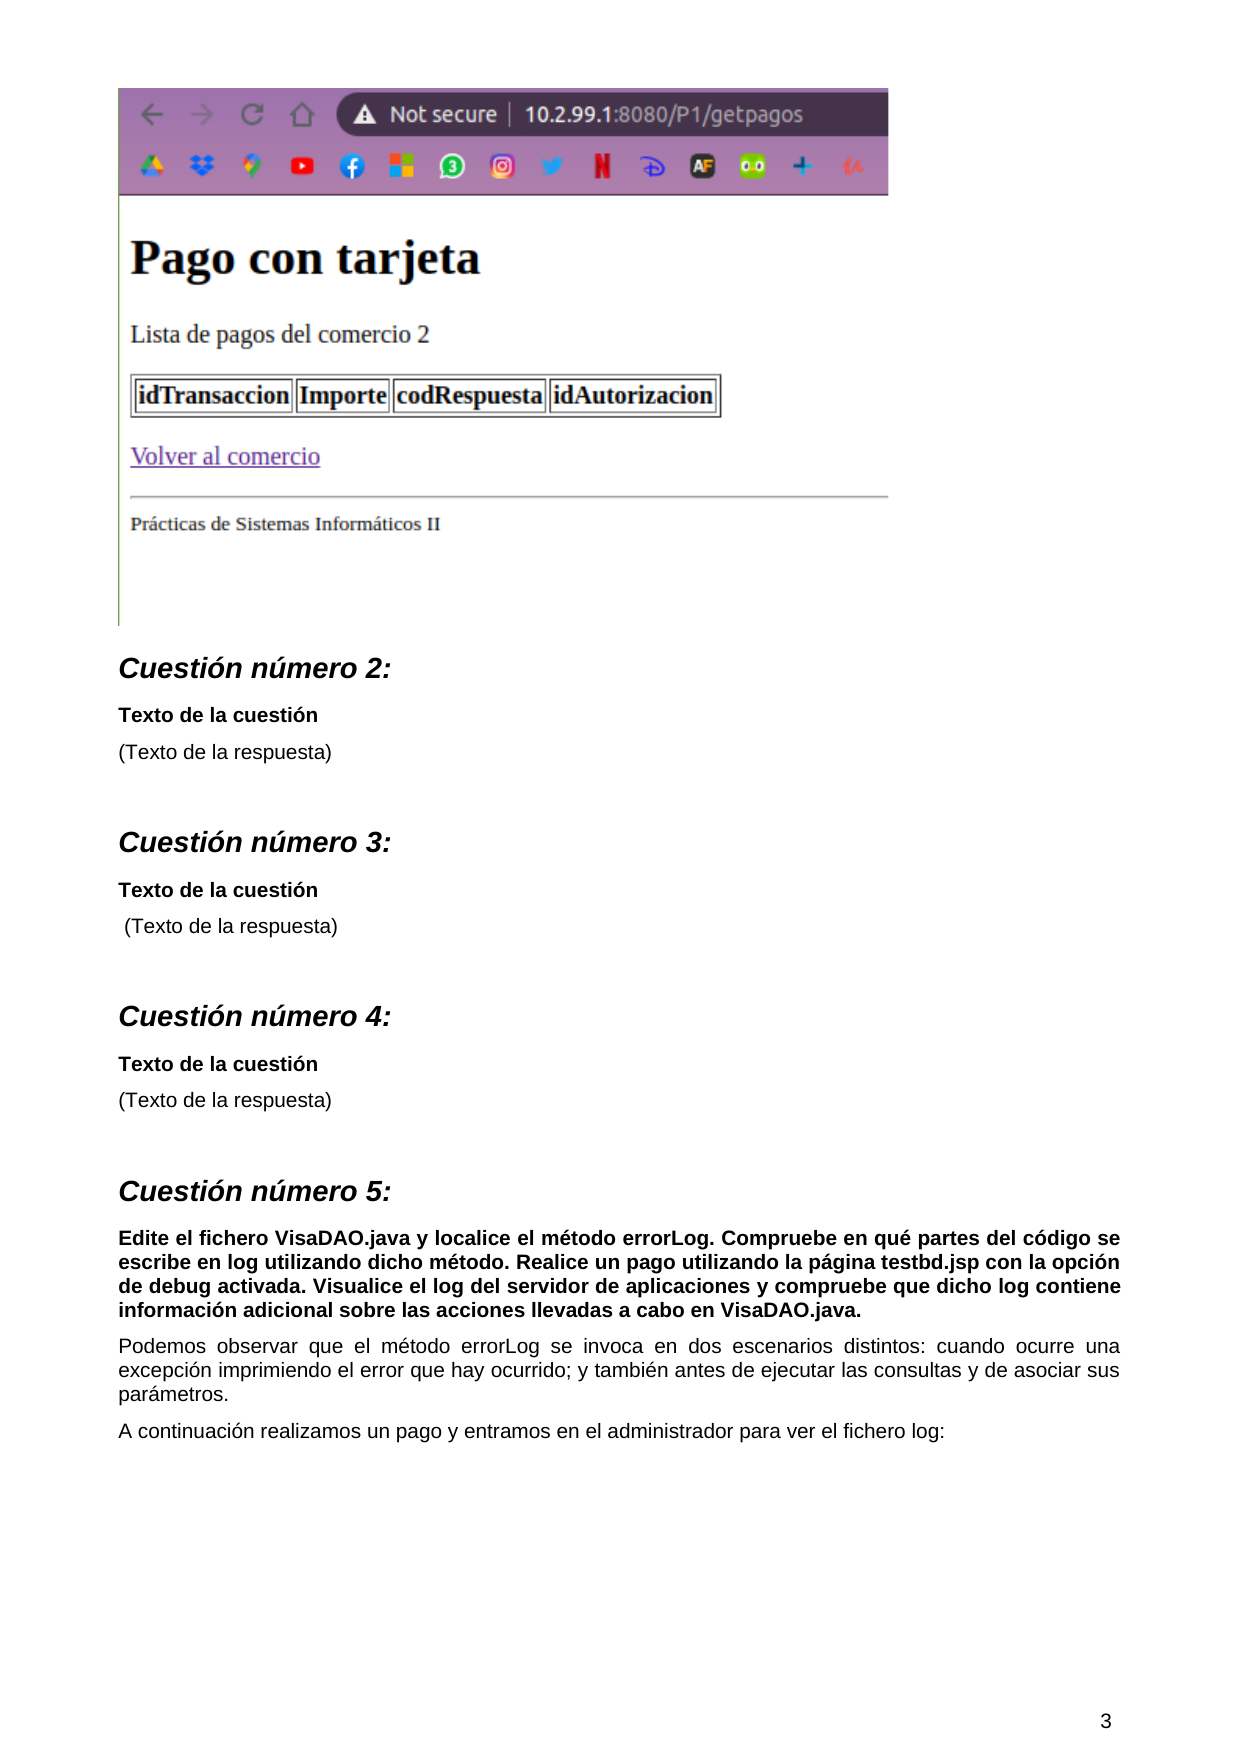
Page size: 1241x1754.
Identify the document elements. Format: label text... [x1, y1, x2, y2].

subtitle Cuestión número 5: [118, 1174, 1122, 1207]
text (Texto de la respuesta) [118, 914, 1122, 938]
subtitle Cuestión número 2: [118, 651, 1122, 684]
text Texto de la cuestión [118, 1052, 1122, 1076]
text A continuación realizamos un pago y entramos en el administrador para ver el fichero log: [118, 1419, 1122, 1443]
subtitle Cuestión número 4: [118, 999, 1122, 1033]
text (Texto de la respuesta) [118, 1088, 1122, 1112]
text Texto de la cuestión [118, 703, 1122, 727]
text Texto de la cuestión [118, 877, 1122, 901]
picture [118, 88, 889, 626]
text Podemos observar que el método errorLog se invoca en dos escenarios distintos: cuando ocurre una excepción imprimiendo el error que hay ocurrido; y también antes de ejecutar las consultas y de asociar sus parámetros. [118, 1334, 1122, 1406]
subtitle Cuestión número 3: [118, 825, 1122, 859]
text (Texto de la respuesta) [118, 740, 1122, 764]
text Edite el fichero VisaDAO.java y localice el método errorLog. Compruebe en qué partes del código se escribe en log utilizando dicho método. Realice un pago utilizando la página testbd.jsp con la opción de debug activada. Visualice el log del servidor de aplicaciones y compruebe que dicho log contiene información adicional sobre las acciones llevadas a cabo en VisaDAO.java. [118, 1226, 1122, 1322]
